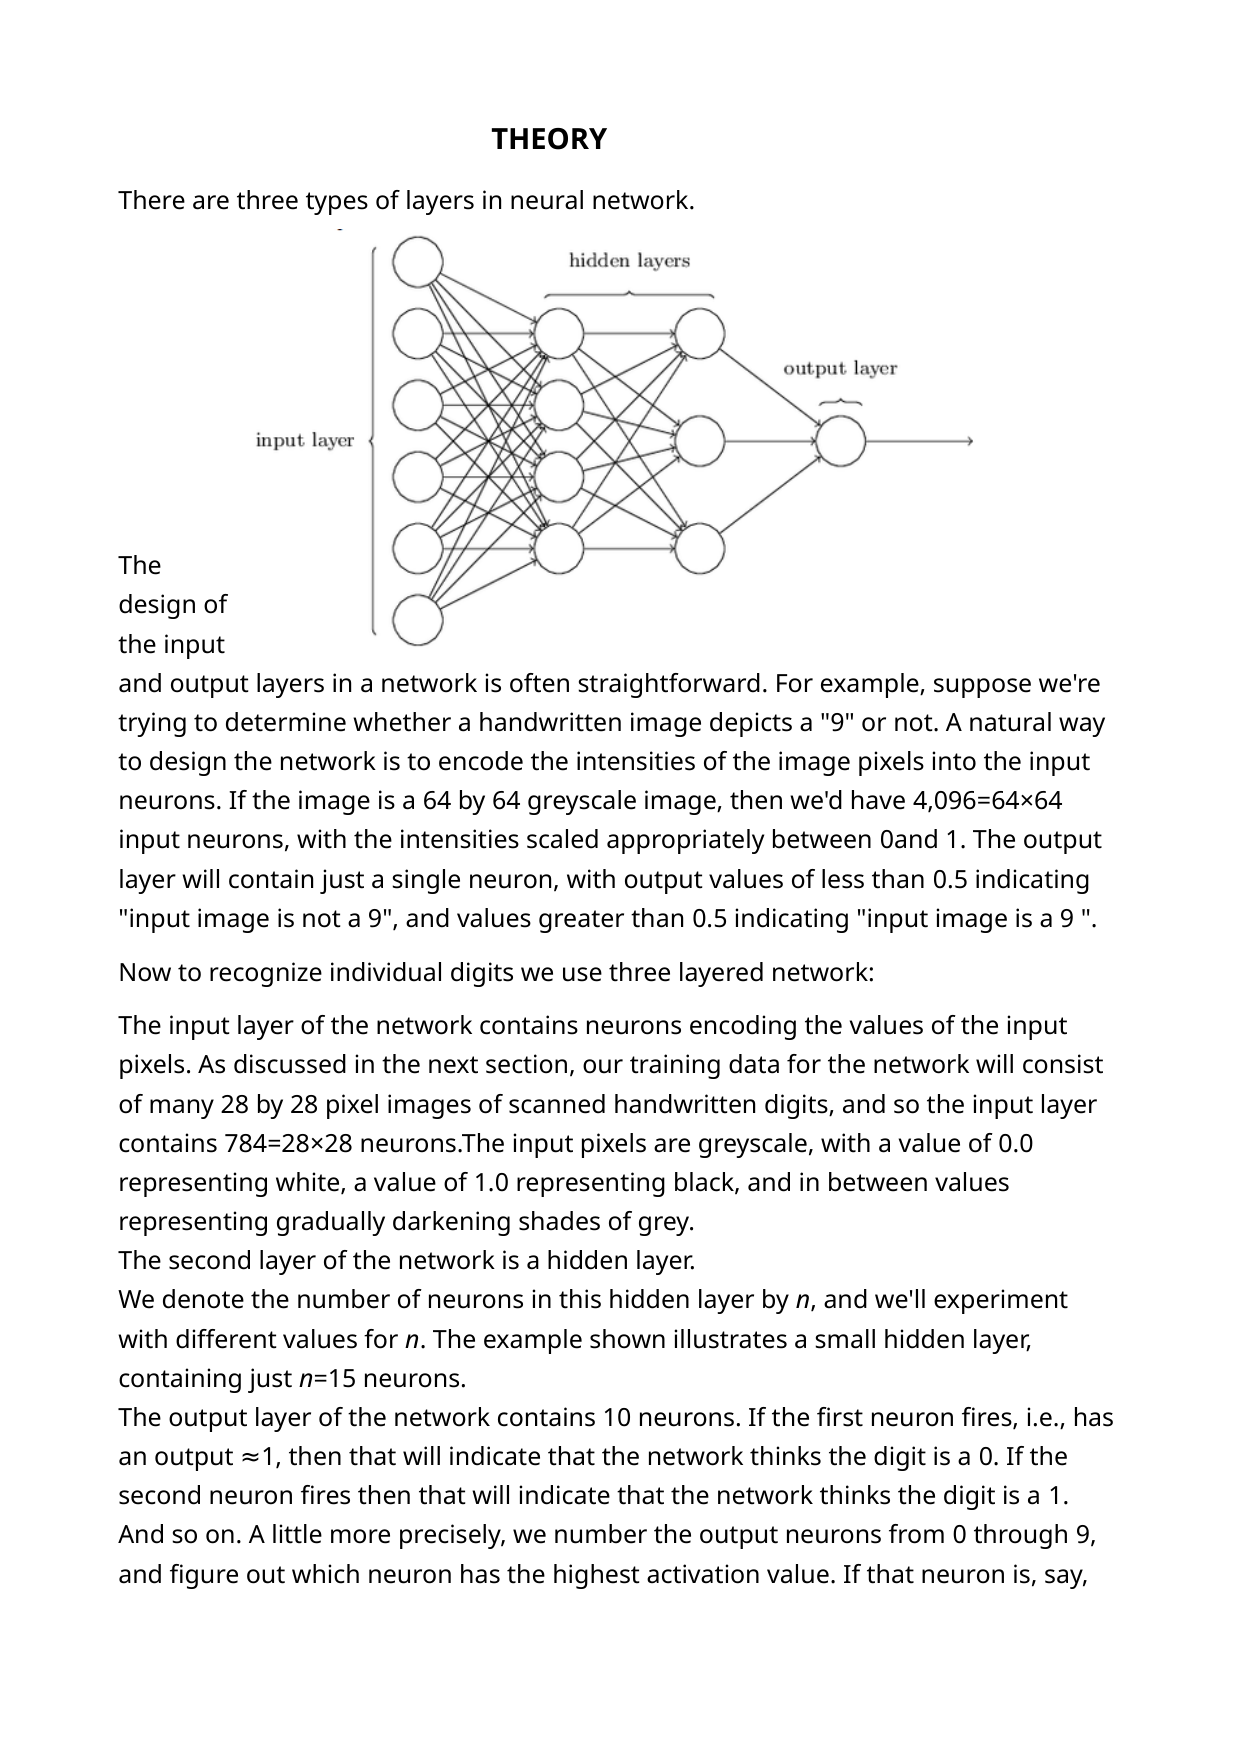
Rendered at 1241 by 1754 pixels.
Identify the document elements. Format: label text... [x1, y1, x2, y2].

subtitle There are three types of layers in neural network. [118, 183, 1122, 217]
text The second layer of the network is a hidden layer. [118, 1243, 1122, 1277]
picture [241, 229, 999, 651]
text The design of the input and output layers in a network is often straightforward. For example, suppose we're trying to determine whether a handwritten image depicts a "9" or not. A natural way to design the network is to encode the intensities of the image pixels into the input neurons. If the image is a 64 by 64 greyscale image, then we'd have 4,096=64×64 input neurons, with the intensities scaled appropriately between 0and 1. The output layer will contain just a single neuron, with output values of less than 0.5 indicating "input image is not a 9", and values greater than 0.5 indicating "input image is a 9 ". [118, 548, 1122, 934]
text The output layer of the network contains 10 neurons. If the first neuron fires, i.e., has an output ≈1, then that will indicate that the network thinks the digit is a 0. If the second neuron fires then that will indicate that the network thinks the digit is a 1. And so on. A little more precisely, we number the output neurons from 0 through 9, and figure out which neuron has the highest activation value. If that neuron is, say, [118, 1399, 1122, 1590]
subtitle THEORY [118, 118, 1122, 158]
text We denote the number of neurons in this hidden layer by n, and we'll experiment with different values for n. The example shown illustrates a small hidden layer, containing just n=15 neurons. [118, 1282, 1122, 1394]
text Now to recognize individual digits we use three layered network: [118, 954, 1122, 988]
text The input layer of the network contains neurons encoding the values of the input pixels. As discussed in the next section, our training data for the network will consist of many 28 by 28 pixel images of scanned handwritten digits, and so the input layer contains 784=28×28 neurons.The input pixels are greyscale, with a value of 0.0 representing white, a value of 1.0 representing black, and in between values representing gradually darkening shades of grey. [118, 1008, 1122, 1238]
